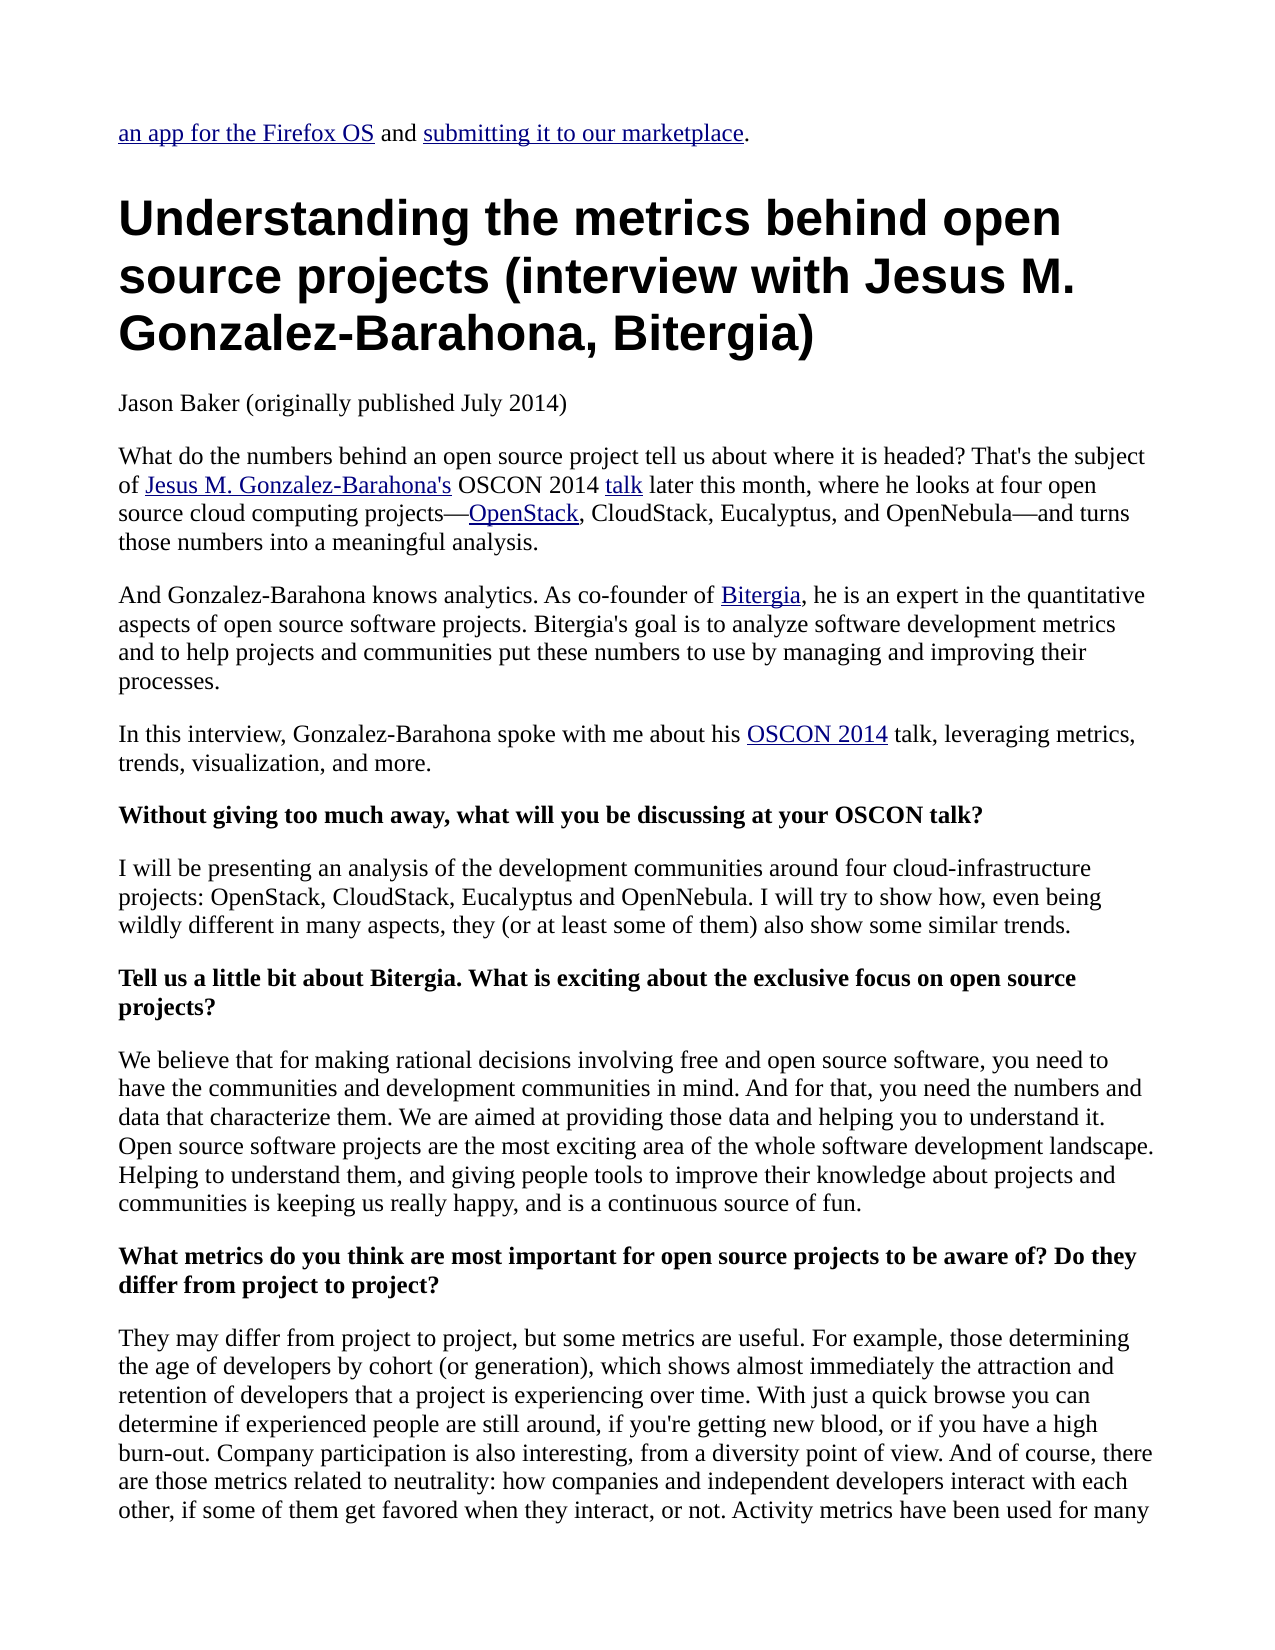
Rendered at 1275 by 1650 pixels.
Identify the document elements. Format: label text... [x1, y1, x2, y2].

text They may differ from project to project, but some metrics are useful. For example, those determining the age of developers by cohort (or generation), which shows almost immediately the attraction and retention of developers that a project is experiencing over time. With just a quick browse you can determine if experienced people are still around, if you're getting new blood, or if you have a high burn-out. Company participation is also interesting, from a diversity point of view. And of course, there are those metrics related to neutrality: how companies and independent developers interact with each other, if some of them get favored when they interact, or not. Activity metrics have been used for many [118, 1323, 1157, 1524]
text Tell us a little bit about Bitergia. What is exciting about the exclusive focus on open source projects? [118, 963, 1157, 1021]
text Without giving too much away, what will you be discussing at your OSCON talk? [118, 800, 1157, 829]
text an app for the Firefox OS and submitting it to our marketplace. [118, 118, 1157, 147]
text And Gonzalez-Barahona knows analytics. As co-founder of Bitergia, he is an expert in the quantitative aspects of open source software projects. Bitergia's goal is to analyze software development metrics and to help projects and communities put these numbers to use by managing and improving their processes. [118, 580, 1157, 695]
text I will be presenting an analysis of the development communities around four cloud-infrastructure projects: OpenStack, CloudStack, Eucalyptus and OpenNebula. I will try to show how, even being wildly different in many aspects, they (or at least some of them) also show some similar trends. [118, 853, 1157, 939]
text We believe that for making rational decisions involving free and open source software, you need to have the communities and development communities in mind. And for that, you need the numbers and data that characterize them. We are aimed at providing those data and helping you to understand it. Open source software projects are the most exciting area of the whole software development landscape. Helping to understand them, and giving people tools to improve their knowledge about projects and communities is keeping us really happy, and is a continuous source of fun. [118, 1045, 1157, 1217]
text What do the numbers behind an open source project tell us about where it is headed? That's the subject of Jesus M. Gonzalez-Barahona's OSCON 2014 talk later this month, where he looks at four open source cloud computing projects—OpenStack, CloudStack, Eucalyptus, and OpenNebula—and turns those numbers into a meaningful analysis. [118, 441, 1157, 556]
text Jason Baker (originally published July 2014) [118, 388, 1157, 417]
text What metrics do you think are most important for open source projects to be aware of? Do they differ from project to project? [118, 1241, 1157, 1299]
subtitle Understanding the metrics behind open source projects (interview with Jesus M. Gonzalez-Barahona, Bitergia) [118, 189, 1157, 361]
text In this interview, Gonzalez-Barahona spoke with me about his OSCON 2014 talk, leveraging metrics, trends, visualization, and more. [118, 719, 1157, 776]
